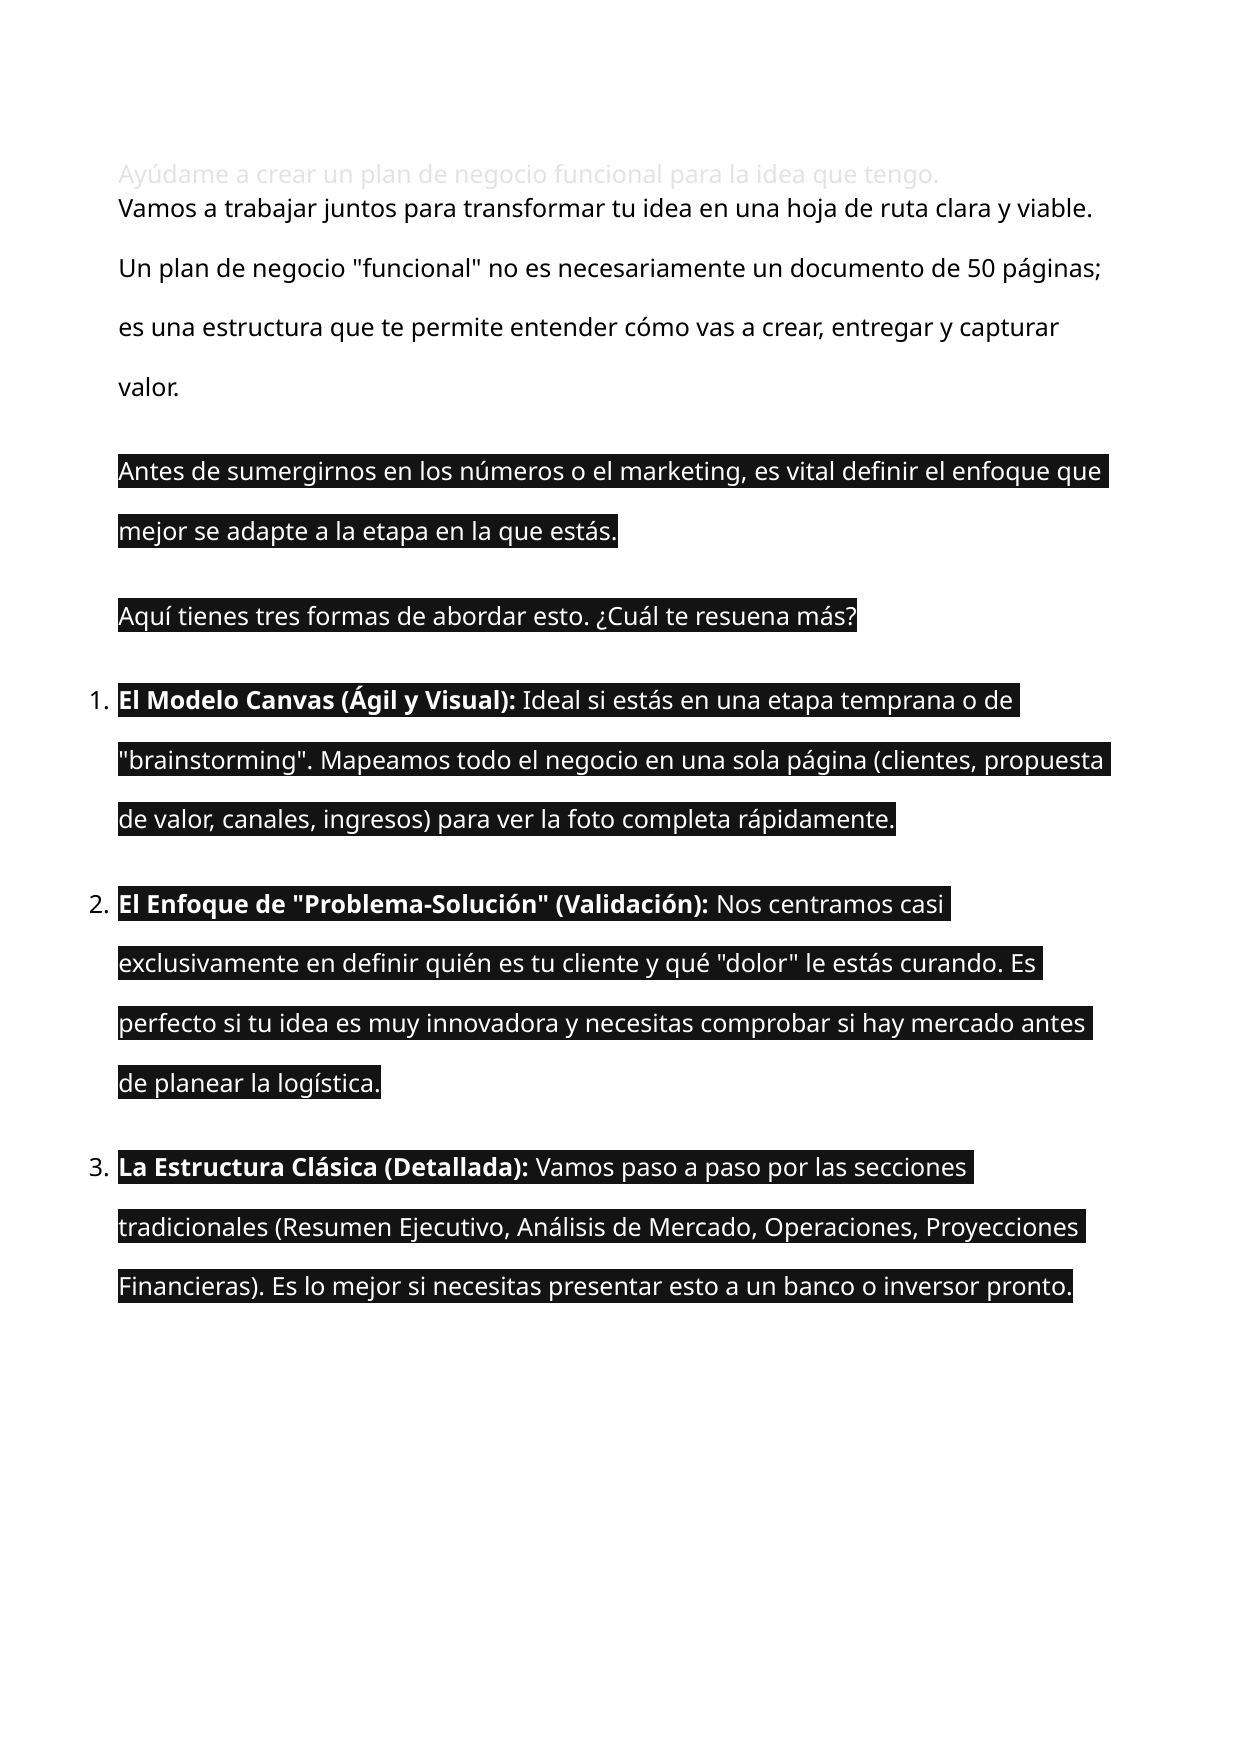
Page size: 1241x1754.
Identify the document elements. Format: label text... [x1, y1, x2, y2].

list El Enfoque de "Problema-Solución" (Validación): Nos centramos casi exclusivamente en definir quién es tu cliente y qué "dolor" le estás curando. Es perfecto si tu idea es muy innovadora y necesitas comprobar si hay mercado antes de planear la logística. [118, 886, 1122, 1099]
list La Estructura Clásica (Detallada): Vamos paso a paso por las secciones tradicionales (Resumen Ejecutivo, Análisis de Mercado, Operaciones, Proyecciones Financieras). Es lo mejor si necesitas presentar esto a un banco o inversor pronto. [118, 1150, 1122, 1303]
text Ayúdame a crear un plan de negocio funcional para la idea que tengo. [118, 147, 1122, 191]
text Antes de sumergirnos en los números o el marketing, es vital definir el enfoque que mejor se adapte a la etapa en la que estás. [118, 454, 1122, 548]
text Vamos a trabajar juntos para transformar tu idea en una hoja de ruta clara y viable. Un plan de negocio "funcional" no es necesariamente un documento de 50 páginas; es una estructura que te permite entender cómo vas a crear, entregar y capturar valor. [118, 191, 1122, 403]
list El Modelo Canvas (Ágil y Visual): Ideal si estás en una etapa temprana o de "brainstorming". Mapeamos todo el negocio en una sola página (clientes, propuesta de valor, canales, ingresos) para ver la foto completa rápidamente. [118, 683, 1122, 836]
text Aquí tienes tres formas de abordar esto. ¿Cuál te resuena más? [118, 598, 1122, 632]
